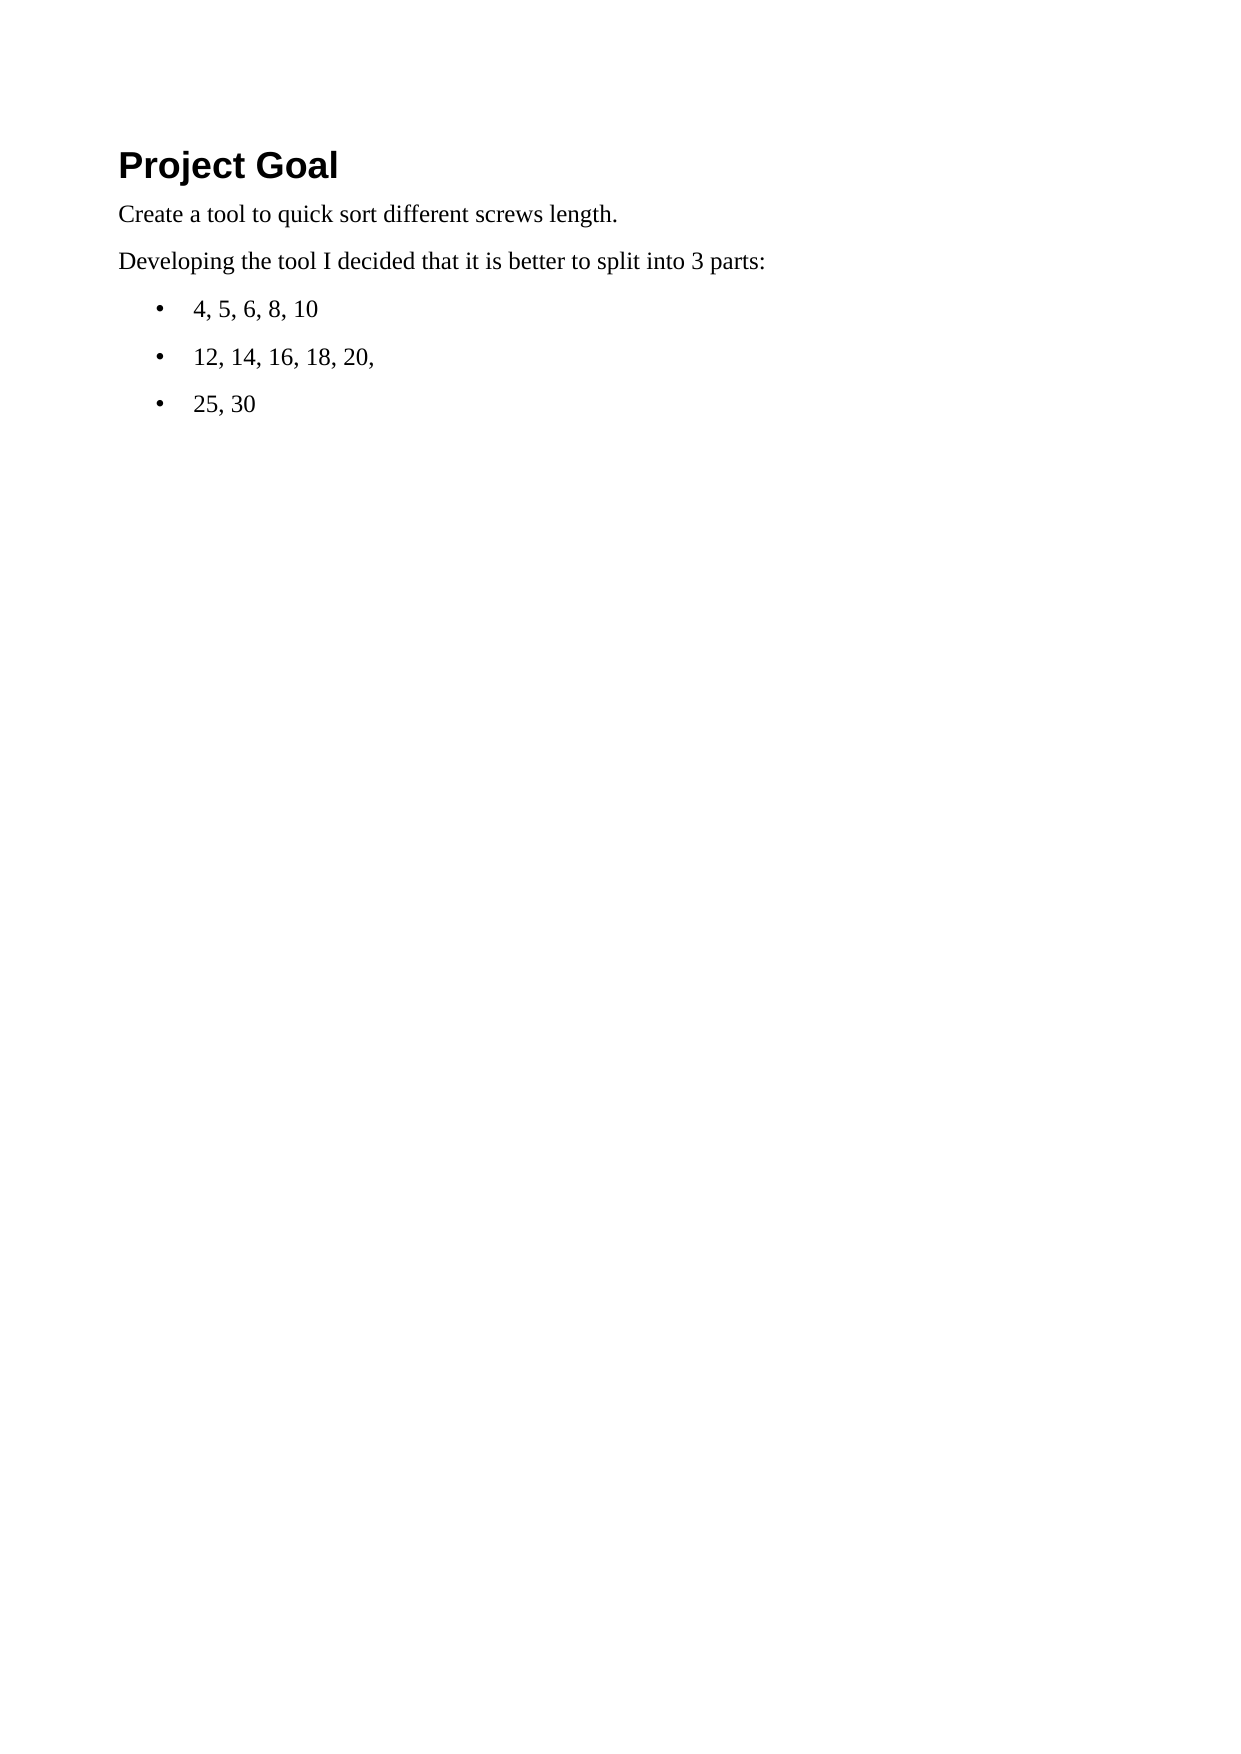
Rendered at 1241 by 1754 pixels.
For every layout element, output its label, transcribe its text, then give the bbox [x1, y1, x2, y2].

list 4, 5, 6, 8, 10 [156, 294, 1122, 323]
text Developing the tool I decided that it is better to split into 3 parts: [118, 246, 1122, 275]
text Create a tool to quick sort different screws length. [118, 199, 1122, 227]
subtitle Project Goal [118, 143, 1122, 186]
list 25, 30 [156, 389, 1122, 418]
list 12, 14, 16, 18, 20, [156, 342, 1122, 370]
